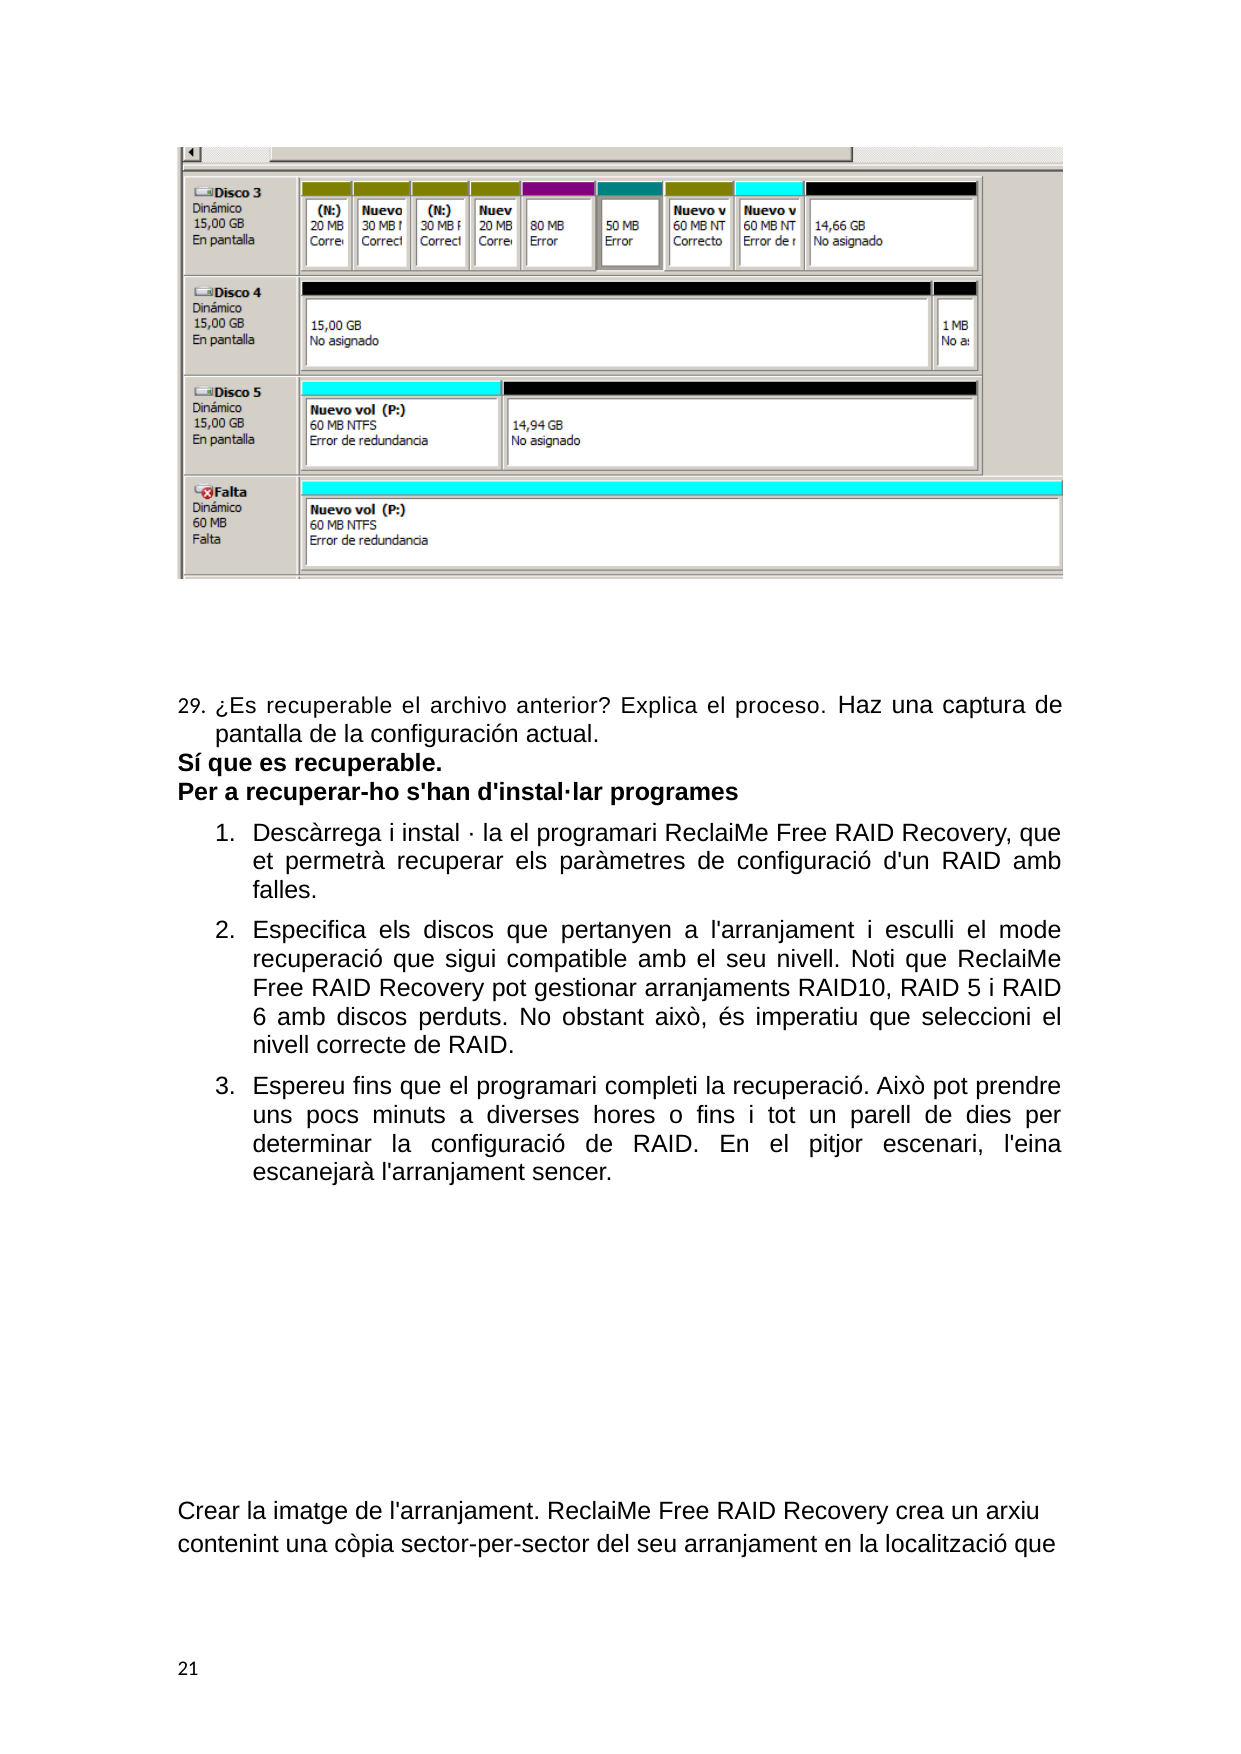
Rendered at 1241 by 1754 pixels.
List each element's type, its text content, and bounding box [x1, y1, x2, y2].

picture [177, 147, 1063, 579]
list Especifica els discos que pertanyen a l'arranjament i esculli el mode recuperació que sigui compatible amb el seu nivell. Noti que ReclaiMe Free RAID Recovery pot gestionar arranjaments RAID10, RAID 5 i RAID 6 amb discos perduts. No obstant això, és imperatiu que seleccioni el nivell correcte de RAID. [215, 916, 1063, 1059]
list Descàrrega i instal · la el programari ReclaiMe Free RAID Recovery, que et permetrà recuperar els paràmetres de configuració d'un RAID amb falles. [215, 817, 1063, 904]
list Espereu fins que el programari completi la recuperació. Això pot prendre uns pocs minuts a diverses hores o fins i tot un parell de dies per determinar la configuració de RAID. En el pitjor escenari, l'eina escanejarà l'arranjament sencer. [215, 1071, 1063, 1186]
list ¿Es recuperable el archivo anterior? Explica el proceso. Haz una captura de pantalla de la configuración actual. [177, 690, 1063, 748]
list Per a recuperar-ho s'han d'instal·lar programes [177, 777, 1063, 806]
list Crear la imatge de l'arranjament. ReclaiMe Free RAID Recovery crea un arxiu contenint una còpia sector-per-sector del seu arranjament en la localització que [177, 1496, 1063, 1558]
list Sí que es recuperable. [177, 748, 1063, 777]
